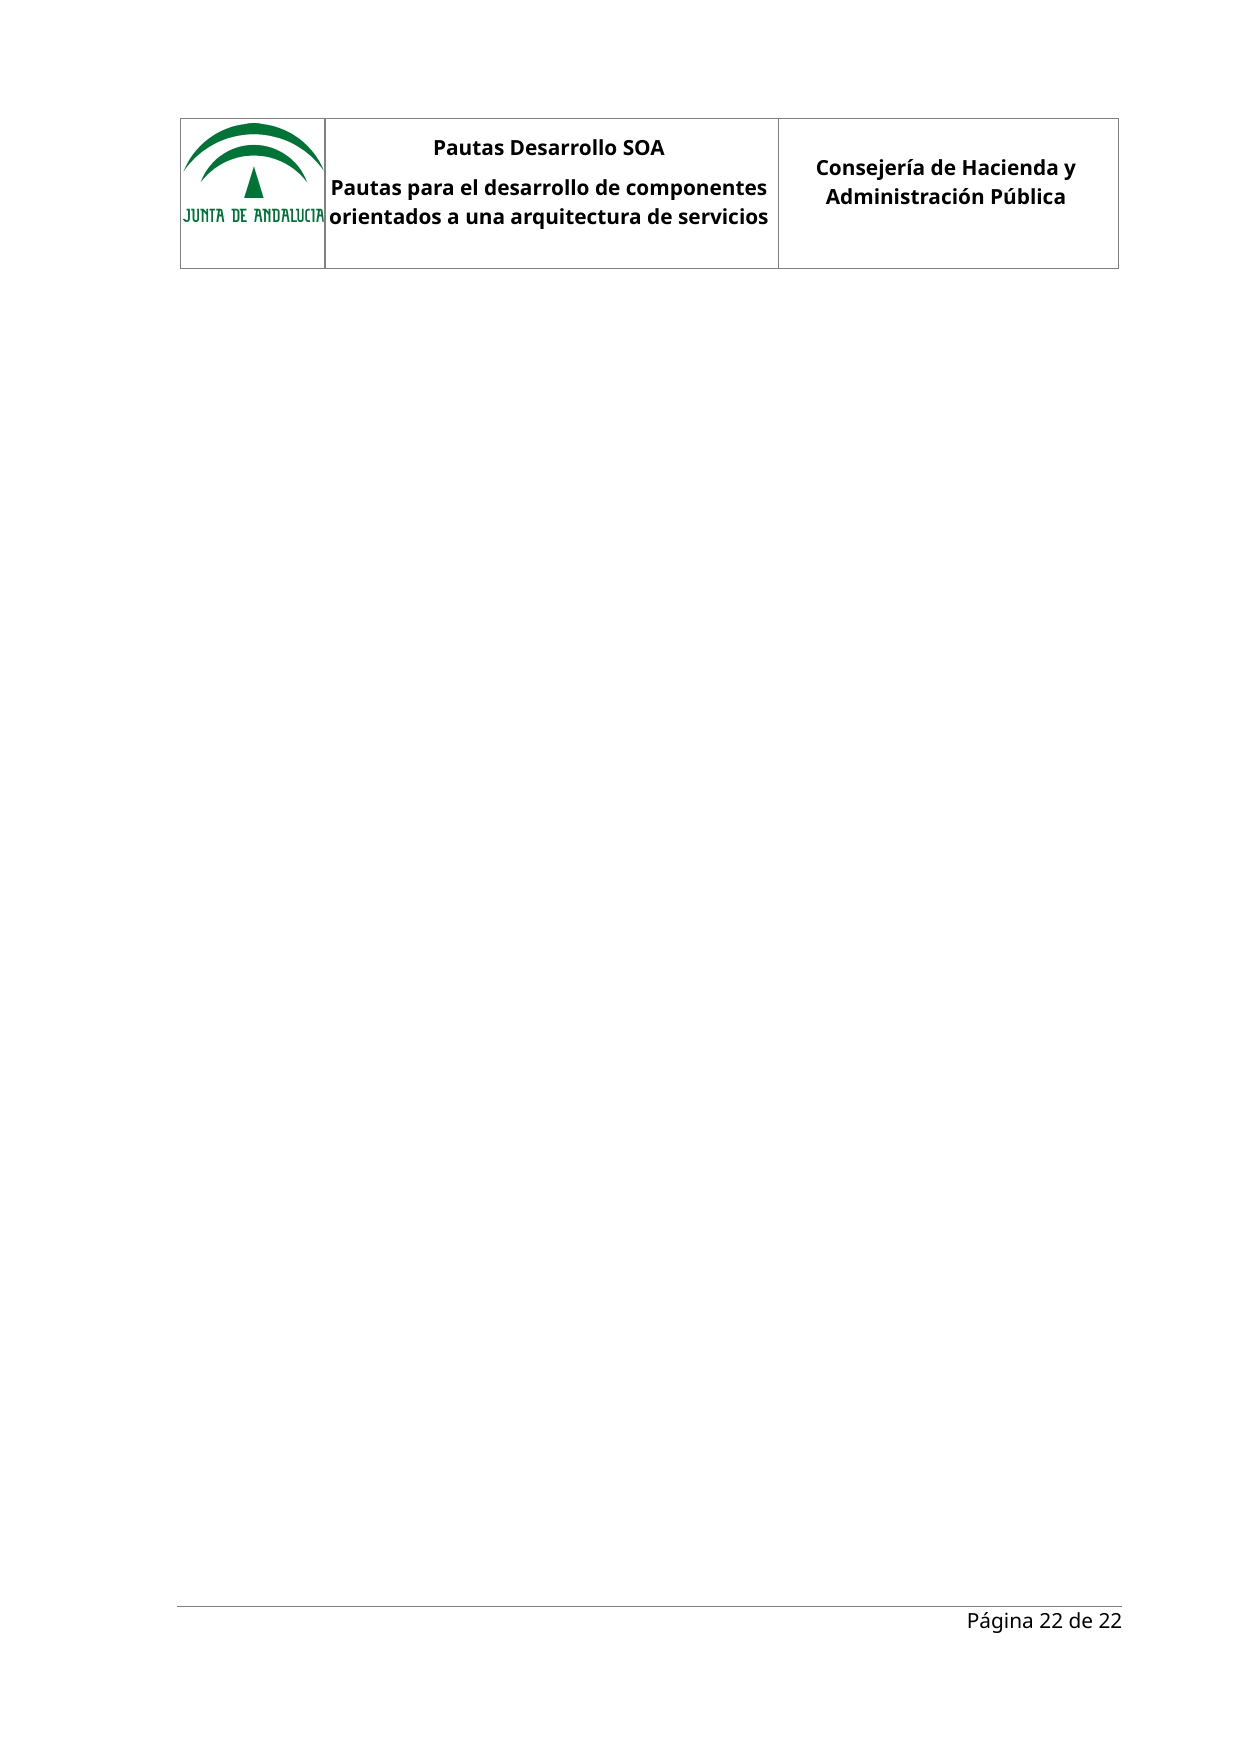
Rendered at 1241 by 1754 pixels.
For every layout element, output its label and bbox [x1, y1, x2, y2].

picture [183, 123, 324, 222]
